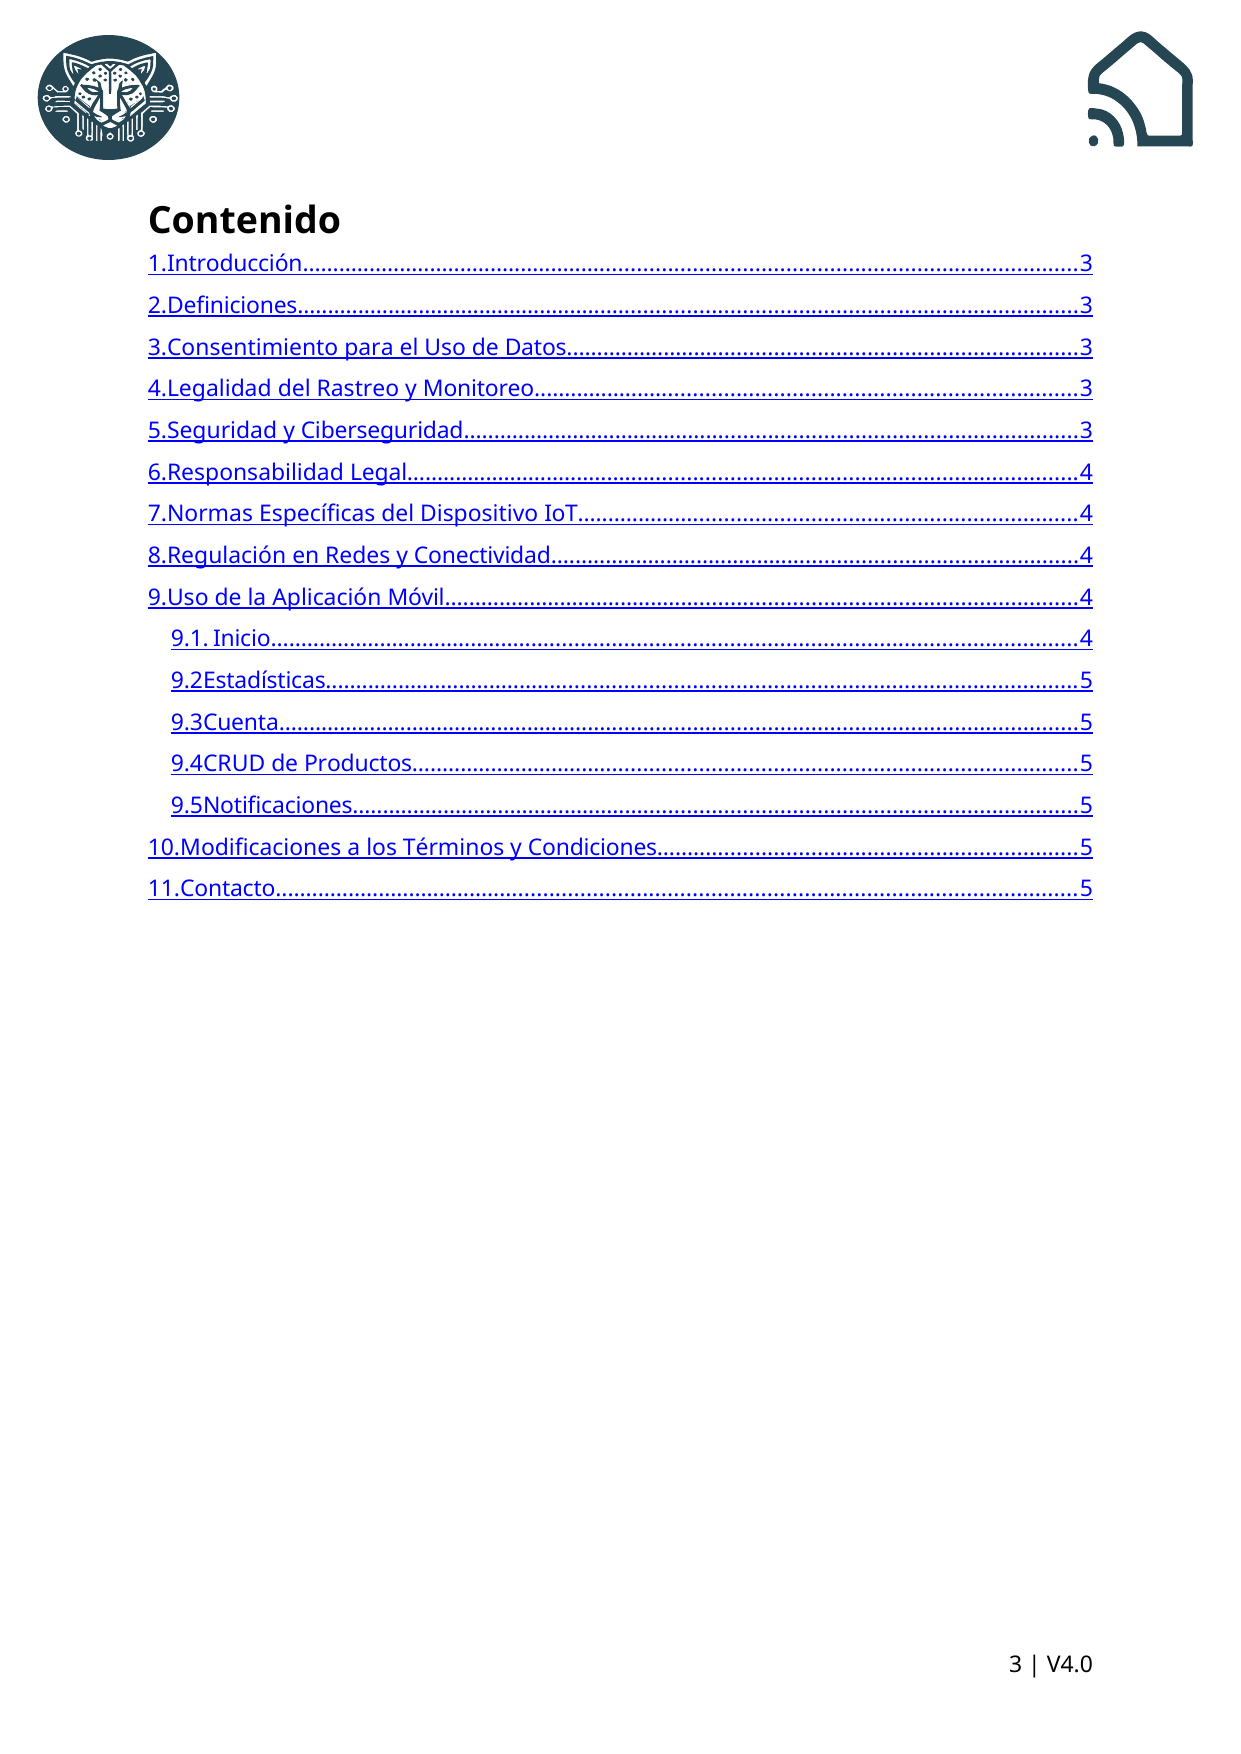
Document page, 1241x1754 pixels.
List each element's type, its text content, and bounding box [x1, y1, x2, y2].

text 9.4 CRUD de Productos 5 [171, 747, 1093, 774]
text 9.2 Estadísticas 5 [171, 664, 1093, 690]
text 9.3 Cuenta 5 [171, 706, 1093, 732]
text 5. Seguridad y Ciberseguridad 3 [148, 414, 1093, 440]
text 9.5 Notificaciones 5 [171, 789, 1093, 815]
subtitle Contenido [148, 194, 1093, 245]
text 6. Responsabilidad Legal 4 [148, 456, 1093, 482]
text 10. Modificaciones a los Términos y Condiciones 5 [148, 831, 1093, 857]
text 7. Normas Específicas del Dispositivo IoT 4 [148, 497, 1093, 524]
text 8. Regulación en Redes y Conectividad 4 [148, 539, 1093, 565]
text 11. Contacto 5 [148, 872, 1093, 899]
text 9.1 Inicio 4 [171, 622, 1093, 649]
text 3. Consentimiento para el Uso de Datos 3 [148, 331, 1093, 357]
text 4. Legalidad del Rastreo y Monitoreo 3 [148, 372, 1093, 399]
text 2. Definiciones 3 [148, 289, 1093, 315]
text 1. Introducción 3 [148, 247, 1093, 274]
text 9. Uso de la Aplicación Móvil 4 [148, 581, 1093, 607]
